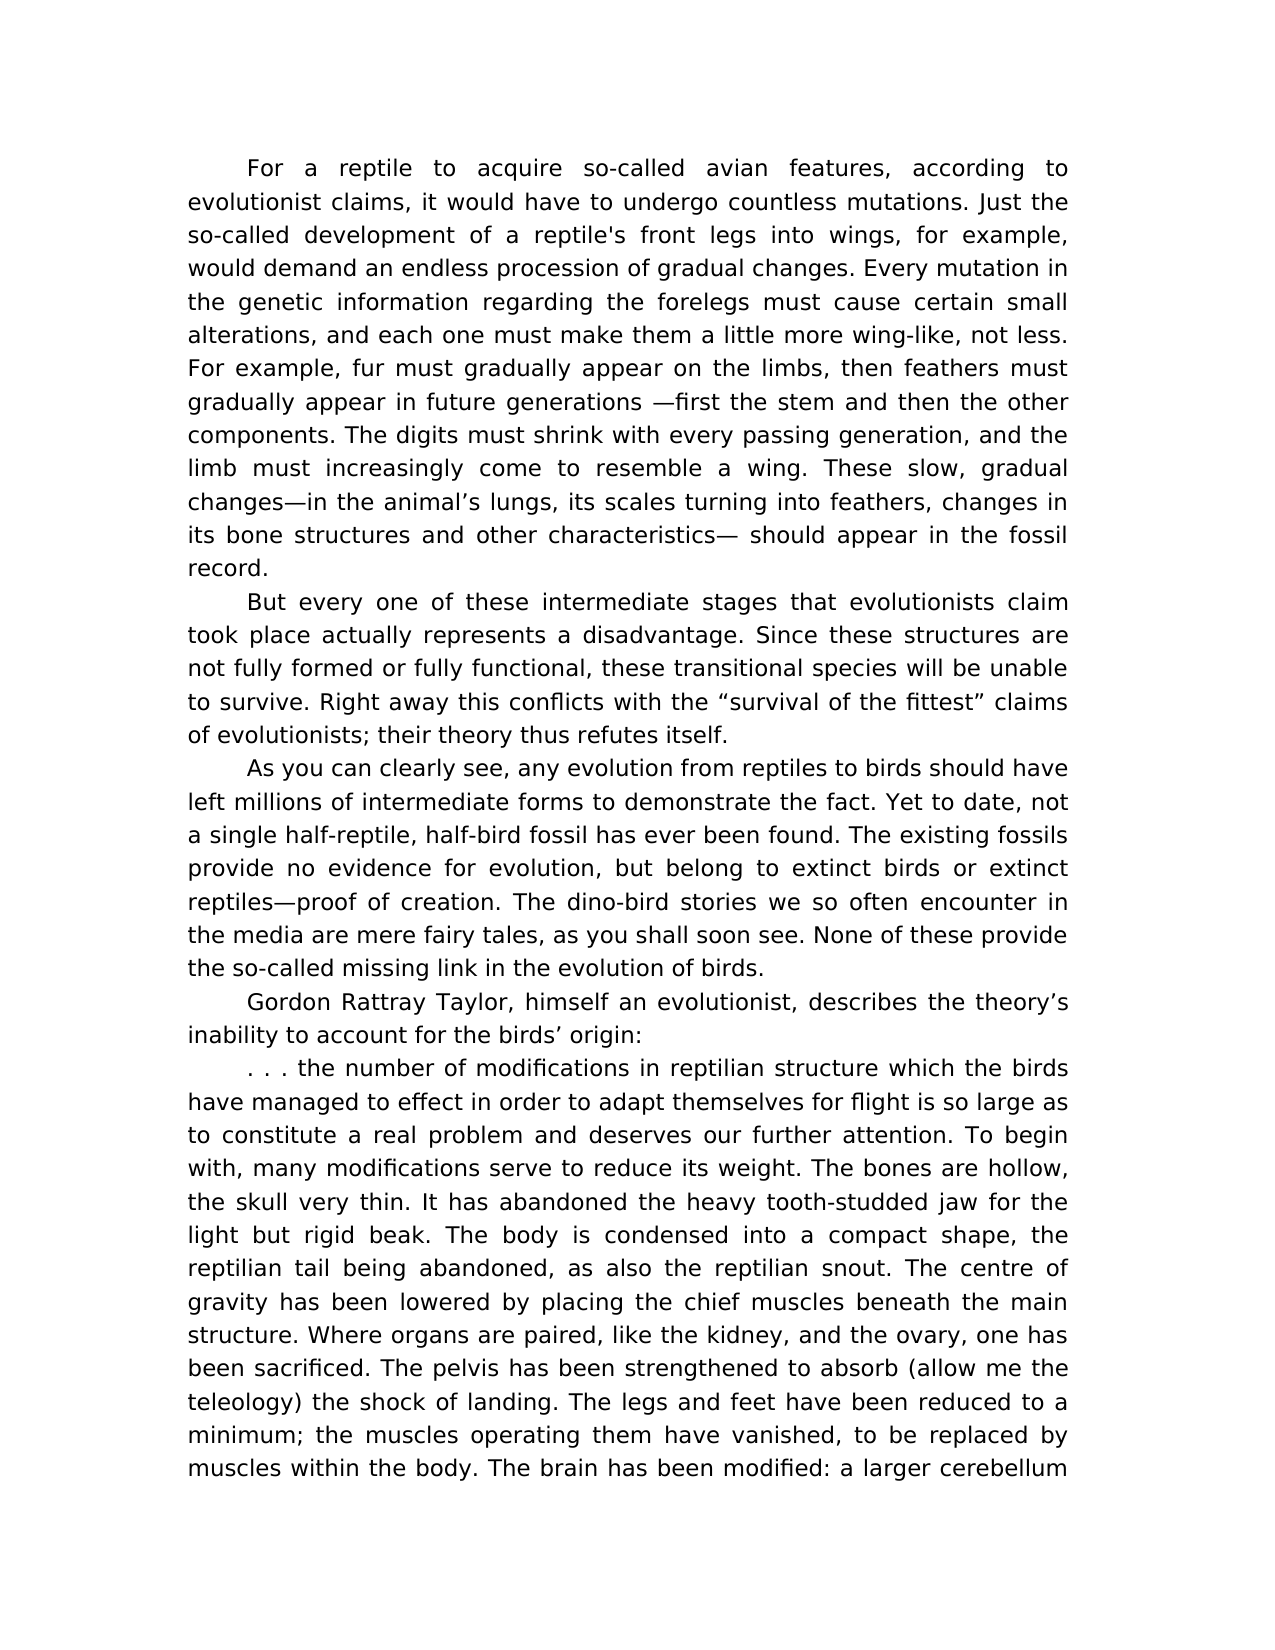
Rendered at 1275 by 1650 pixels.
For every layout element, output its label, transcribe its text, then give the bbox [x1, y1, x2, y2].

text As you can clearly see, any evolution from reptiles to birds should have left millions of intermediate forms to demonstrate the fact. Yet to date, not a single half-reptile, half-bird fossil has ever been found. The existing fossils provide no evidence for evolution, but belong to extinct birds or extinct reptiles—proof of creation. The dino-bird stories we so often encounter in the media are mere fairy tales, as you shall soon see. None of these provide the so-called missing link in the evolution of birds. [187, 750, 1070, 983]
text For a reptile to acquire so-called avian features, according to evolutionist claims, it would have to undergo countless mutations. Just the so-called development of a reptile's front legs into wings, for example, would demand an endless procession of gradual changes. Every mutation in the genetic information regarding the forelegs must cause certain small alterations, and each one must make them a little more wing-like, not less. For example, fur must gradually appear on the limbs, then feathers must gradually appear in future generations —first the stem and then the other components. The digits must shrink with every passing generation, and the limb must increasingly come to resemble a wing. These slow, gradual changes—in the animal’s lungs, its scales turning into feathers, changes in its bone structures and other characteristics— should appear in the fossil record. [187, 150, 1070, 583]
text Gordon Rattray Taylor, himself an evolutionist, describes the theory’s inability to account for the birds’ origin: [187, 983, 1070, 1050]
text But every one of these intermediate stages that evolutionists claim took place actually represents a disadvantage. Since these structures are not fully formed or fully functional, these transitional species will be unable to survive. Right away this conflicts with the “survival of the fittest” claims of evolutionists; their theory thus refutes itself. [187, 583, 1070, 750]
text . . . the number of modifications in reptilian structure which the birds have managed to effect in order to adapt themselves for flight is so large as to constitute a real problem and deserves our further attention. To begin with, many modifications serve to reduce its weight. The bones are hollow, the skull very thin. It has abandoned the heavy tooth-studded jaw for the light but rigid beak. The body is condensed into a compact shape, the reptilian tail being abandoned, as also the reptilian snout. The centre of gravity has been lowered by placing the chief muscles beneath the main structure. Where organs are paired, like the kidney, and the ovary, one has been sacrificed. The pelvis has been strengthened to absorb (allow me the teleology) the shock of landing. The legs and feet have been reduced to a minimum; the muscles operating them have vanished, to be replaced by muscles within the body. The brain has been modified: a larger cerebellum [187, 1050, 1070, 1483]
